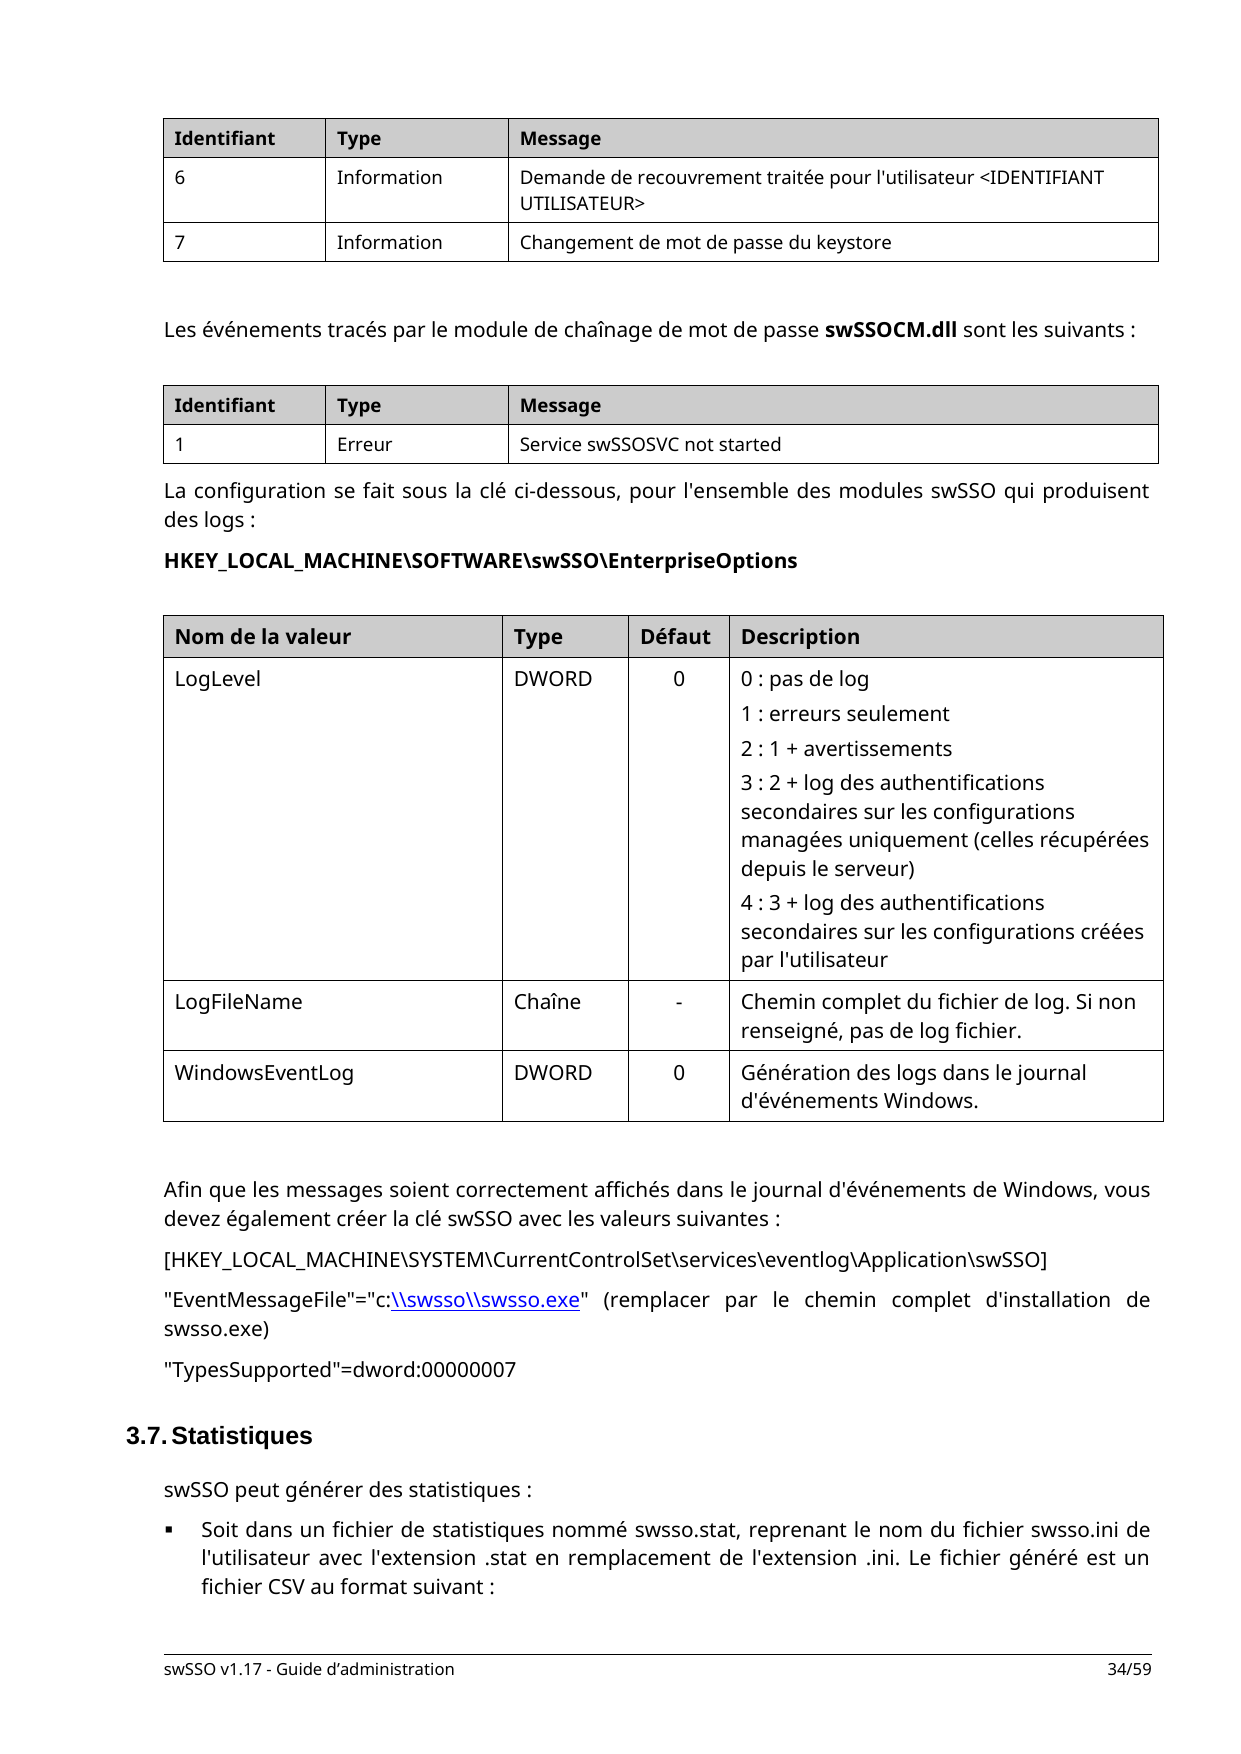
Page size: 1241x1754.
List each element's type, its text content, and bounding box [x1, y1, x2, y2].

table_cell - [629, 981, 729, 1050]
table_cell Chemin complet du fichier de log. Si non renseigné, pas de log fichier. [730, 981, 1163, 1050]
table_header Type [503, 616, 628, 657]
table_header Type [326, 119, 508, 157]
table_header Défaut [629, 616, 729, 657]
table_header Message [509, 386, 1158, 424]
table_cell Chaîne [503, 981, 628, 1050]
table_header Type [326, 386, 508, 424]
table_header Identifiant [164, 119, 325, 157]
table_cell 0 [629, 658, 729, 980]
text "EventMessageFile"="c:\\swsso\\swsso.exe" (remplacer par le chemin complet d'installation de swsso.exe) [164, 1286, 1152, 1342]
table_header Identifiant [164, 386, 325, 424]
list Soit dans un fichier de statistiques nommé swsso.stat, reprenant le nom du fichier swsso.ini de l'utilisateur avec l'extension .stat en remplacement de l'extension .ini. Le fichier généré est un fichier CSV au format suivant : [164, 1515, 1152, 1600]
table_cell Service swSSOSVC not started [509, 425, 1158, 463]
table_cell Changement de mot de passe du keystore [509, 223, 1158, 261]
table_cell DWORD [503, 658, 628, 980]
table_cell Demande de recouvrement traitée pour l'utilisateur <IDENTIFIANT UTILISATEUR> [509, 158, 1158, 222]
table_cell LogFileName [164, 981, 502, 1050]
text HKEY_LOCAL_MACHINE\SOFTWARE\swSSO\EnterpriseOptions [164, 546, 1152, 574]
table_cell 6 [164, 158, 325, 222]
subtitle Statistiques [126, 1421, 1152, 1450]
table_cell Information [326, 223, 508, 261]
table_cell 7 [164, 223, 325, 261]
table_cell DWORD [503, 1051, 628, 1121]
table_header Message [509, 119, 1158, 157]
table_cell Information [326, 158, 508, 222]
text [HKEY_LOCAL_MACHINE\SYSTEM\CurrentControlSet\services\eventlog\Application\swSSO] [164, 1245, 1152, 1273]
table_cell Erreur [326, 425, 508, 463]
text Les événements tracés par le module de chaînage de mot de passe swSSOCM.dll sont les suivants : [164, 315, 1152, 344]
table_cell LogLevel [164, 658, 502, 980]
text Afin que les messages soient correctement affichés dans le journal d'événements de Windows, vous devez également créer la clé swSSO avec les valeurs suivantes : [164, 1175, 1152, 1232]
text swSSO peut générer des statistiques : [164, 1475, 1152, 1503]
table_header Description [730, 616, 1163, 657]
table_cell WindowsEventLog [164, 1051, 502, 1121]
table_cell 0 : pas de log 1 : erreurs seulement 2 : 1 + avertissements 3 : 2 + log des authentifications secondaires sur les configurations managées uniquement (celles récupérées depuis le serveur) 4 : 3 + log des authentifications secondaires sur les configurations créées par l'utilisateur [730, 658, 1163, 980]
table_cell 0 [629, 1051, 729, 1121]
table_cell 1 [164, 425, 325, 463]
table_header Nom de la valeur [164, 616, 502, 657]
text La configuration se fait sous la clé ci-dessous, pour l'ensemble des modules swSSO qui produisent des logs : [164, 476, 1152, 533]
text "TypesSupported"=dword:00000007 [164, 1355, 1152, 1383]
table_cell Génération des logs dans le journal d'événements Windows. [730, 1051, 1163, 1121]
